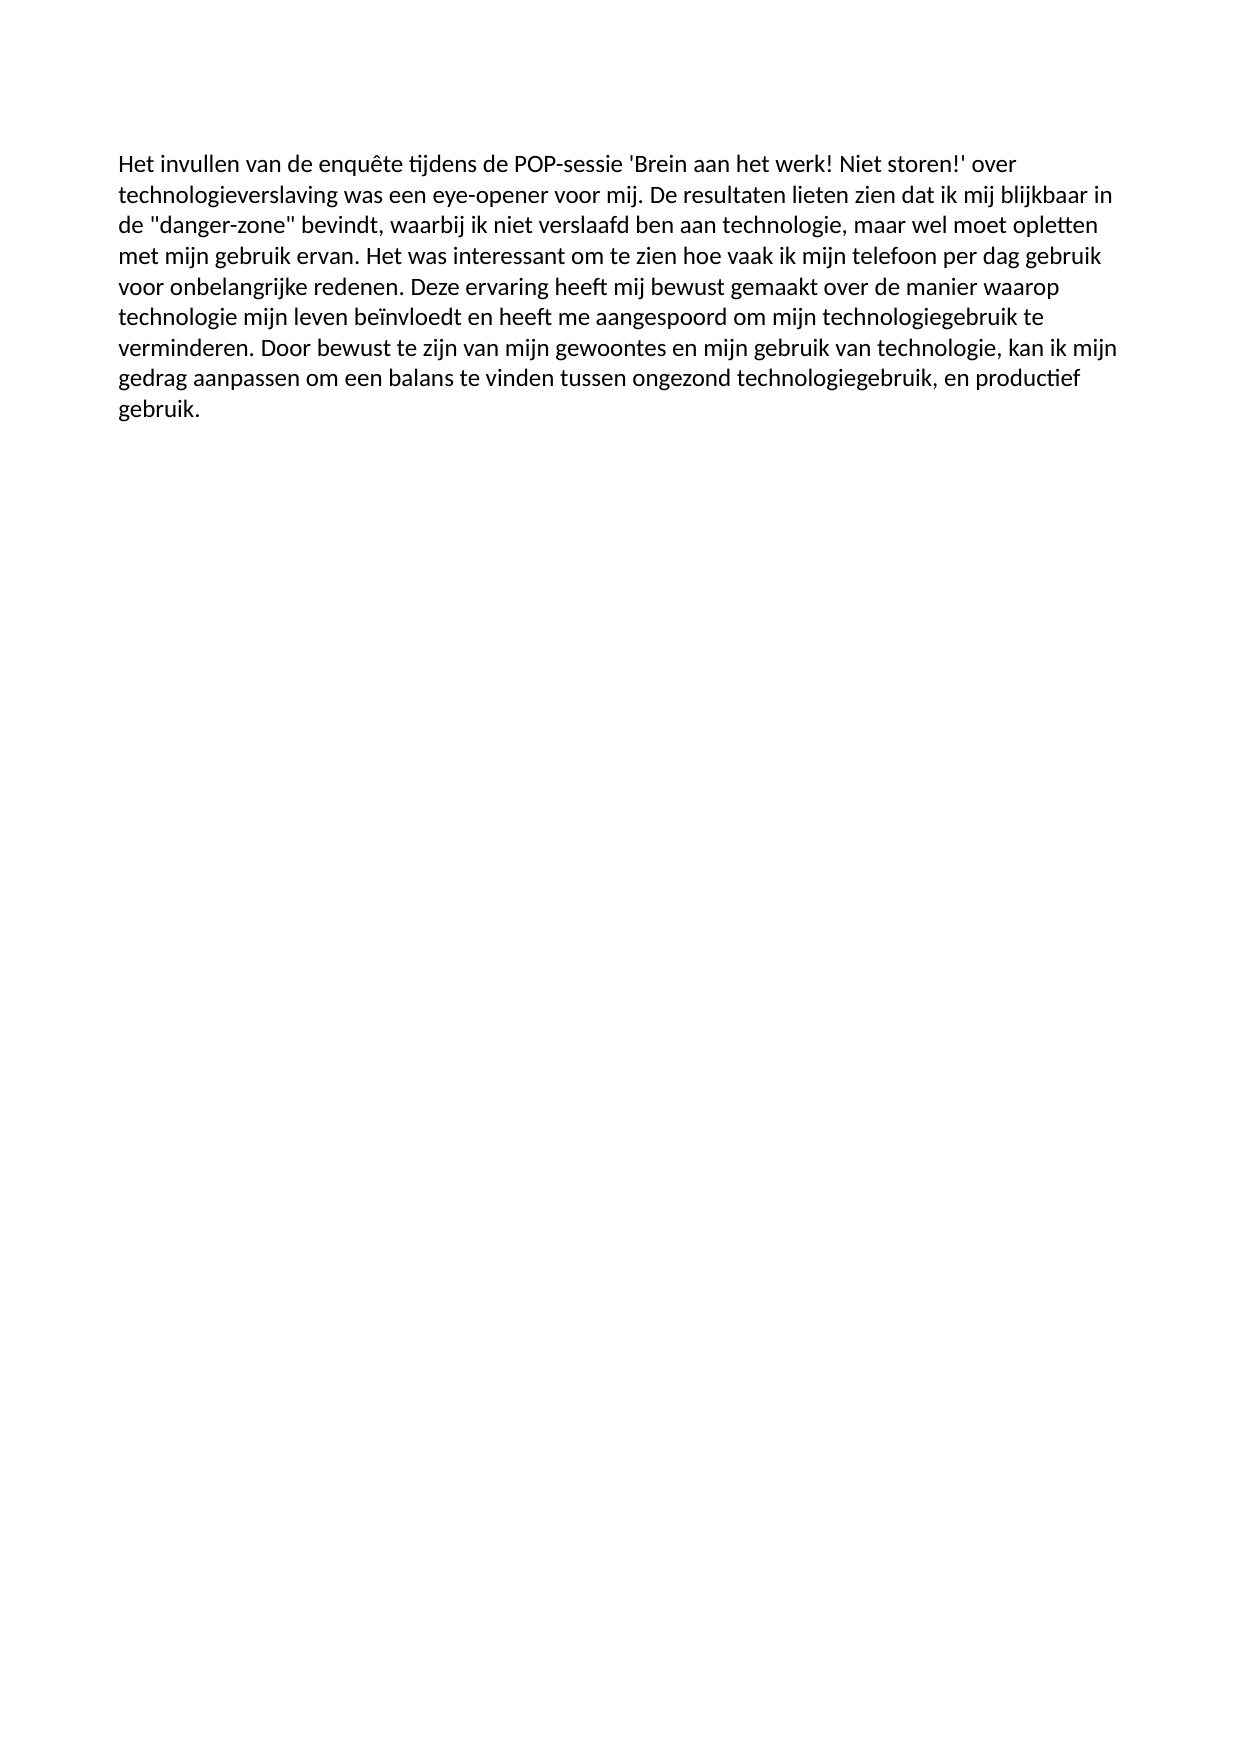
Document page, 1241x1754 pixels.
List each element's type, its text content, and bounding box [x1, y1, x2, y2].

text Het invullen van de enquête tijdens de POP-sessie 'Brein aan het werk! Niet storen!' over technologieverslaving was een eye-opener voor mij. De resultaten lieten zien dat ik mij blijkbaar in de "danger-zone" bevindt, waarbij ik niet verslaafd ben aan technologie, maar wel moet opletten met mijn gebruik ervan. Het was interessant om te zien hoe vaak ik mijn telefoon per dag gebruik voor onbelangrijke redenen. Deze ervaring heeft mij bewust gemaakt over de manier waarop technologie mijn leven beïnvloedt en heeft me aangespoord om mijn technologiegebruik te verminderen. Door bewust te zijn van mijn gewoontes en mijn gebruik van technologie, kan ik mijn gedrag aanpassen om een balans te vinden tussen ongezond technologiegebruik, en productief gebruik. [118, 149, 1122, 423]
